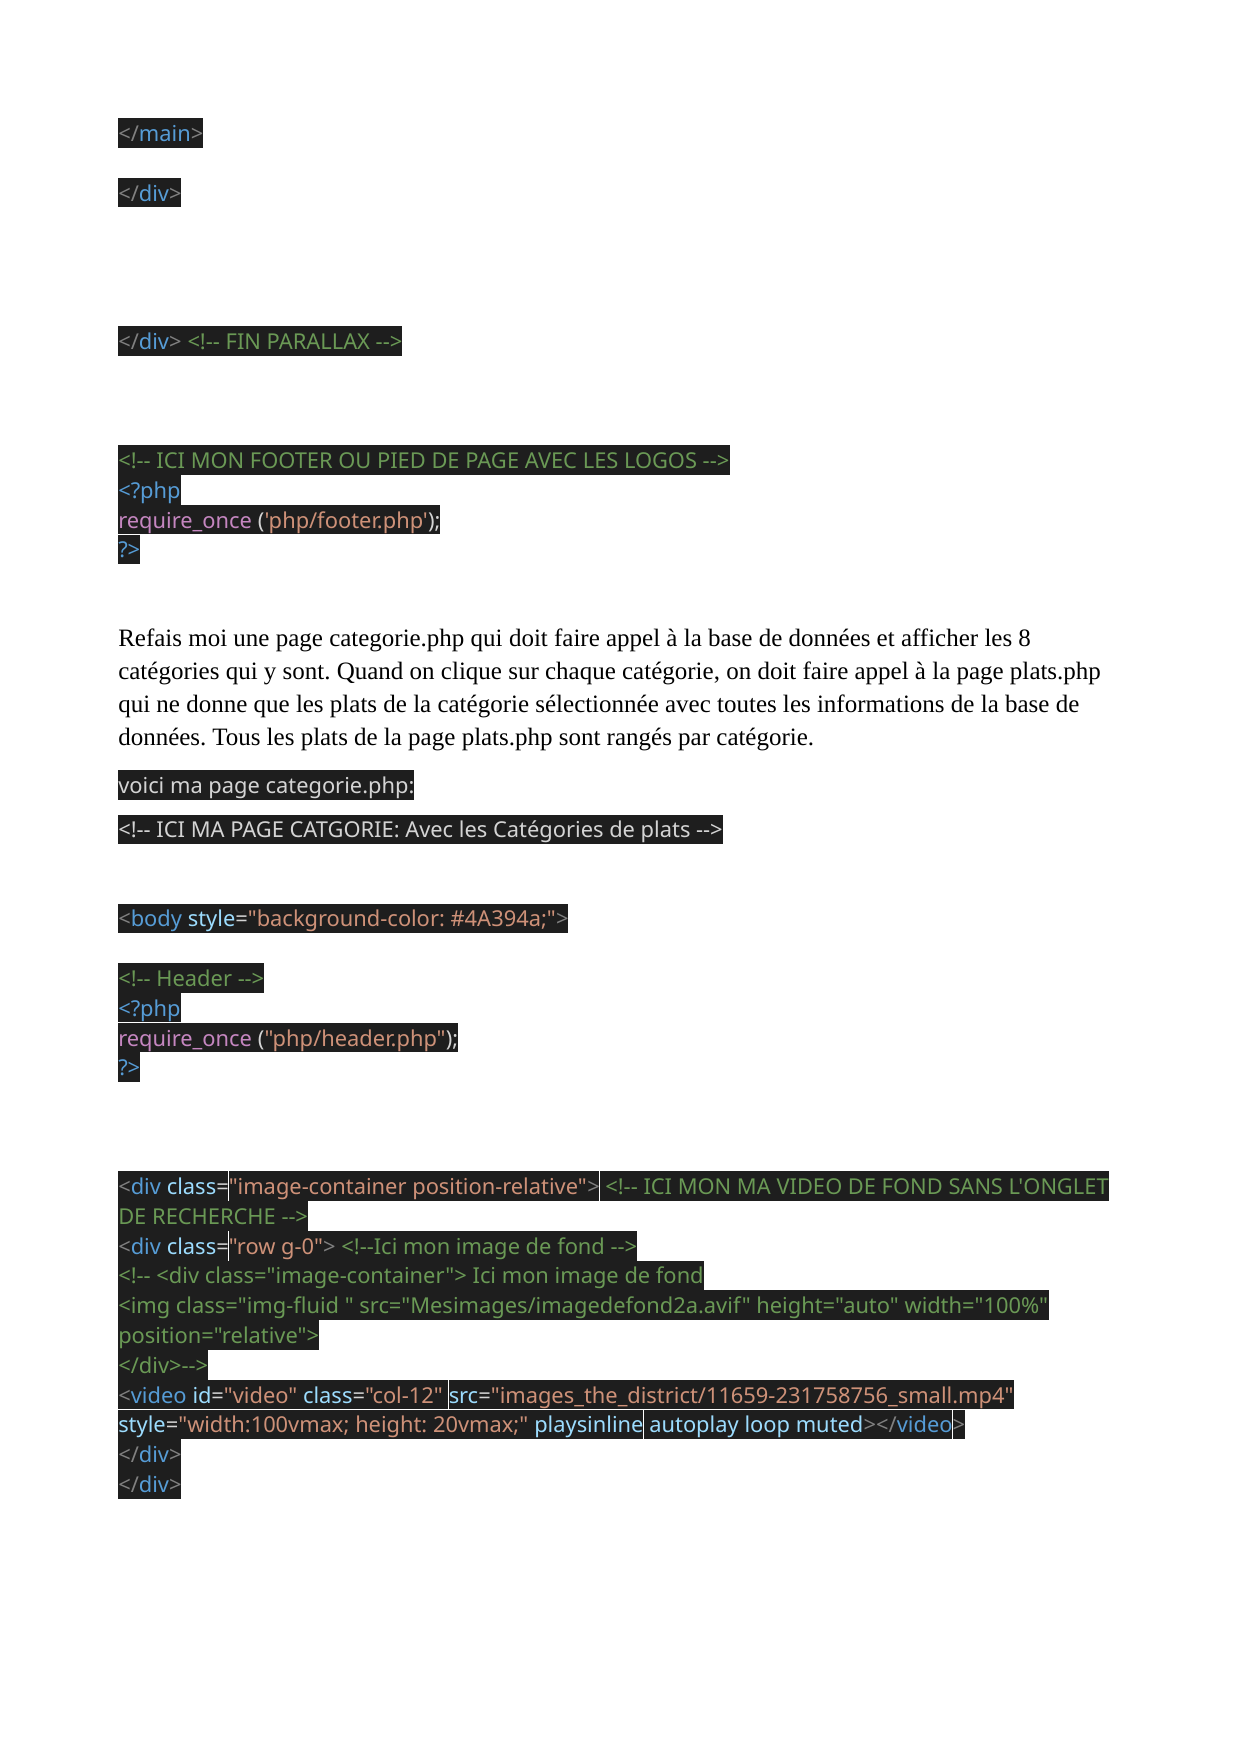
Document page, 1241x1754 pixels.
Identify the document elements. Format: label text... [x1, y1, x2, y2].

text </div> [118, 178, 1122, 207]
text <?php [118, 993, 1122, 1022]
text </main> [118, 118, 1122, 148]
text <!-- ICI MA PAGE CATGORIE: Avec les Catégories de plats --> [118, 814, 1122, 844]
text <body style="background-color: #4A394a;"> [118, 903, 1122, 933]
text </div>--> [118, 1350, 1122, 1380]
text style="width:100vmax; height: 20vmax;" playsinline autoplay loop muted></video> [118, 1409, 1122, 1439]
text </div> [118, 1439, 1122, 1469]
text <!-- Header --> [118, 963, 1122, 993]
text Refais moi une page categorie.php qui doit faire appel à la base de données et afficher les 8 catégories qui y sont. Quand on clique sur chaque catégorie, on doit faire appel à la page plats.php qui ne donne que les plats de la catégorie sélectionnée avec toutes les informations de la base de données. Tous les plats de la page plats.php sont rangés par catégorie. [118, 623, 1122, 751]
text require_once ("php/header.php"); [118, 1022, 1122, 1052]
text <video id="video" class="col-12" src="images_the_district/11659-231758756_small.mp4" [118, 1380, 1122, 1409]
text </div> [118, 1469, 1122, 1499]
text ?> [118, 534, 1122, 564]
text ?> [118, 1052, 1122, 1082]
text require_once ('php/footer.php'); [118, 505, 1122, 534]
text <!-- <div class="image-container"> Ici mon image de fond [118, 1261, 1122, 1290]
text <div class="row g-0"> <!--Ici mon image de fond --> [118, 1231, 1122, 1261]
text <?php [118, 475, 1122, 505]
text <img class="img-fluid " src="Mesimages/imagedefond2a.avif" height="auto" width="100%" position="relative"> [118, 1290, 1122, 1350]
text </div> <!-- FIN PARALLAX --> [118, 326, 1122, 356]
text <div class="image-container position-relative"> <!-- ICI MON MA VIDEO DE FOND SANS L'ONGLET DE RECHERCHE --> [118, 1171, 1122, 1231]
text <!-- ICI MON FOOTER OU PIED DE PAGE AVEC LES LOGOS --> [118, 445, 1122, 475]
text voici ma page categorie.php: [118, 770, 1122, 800]
